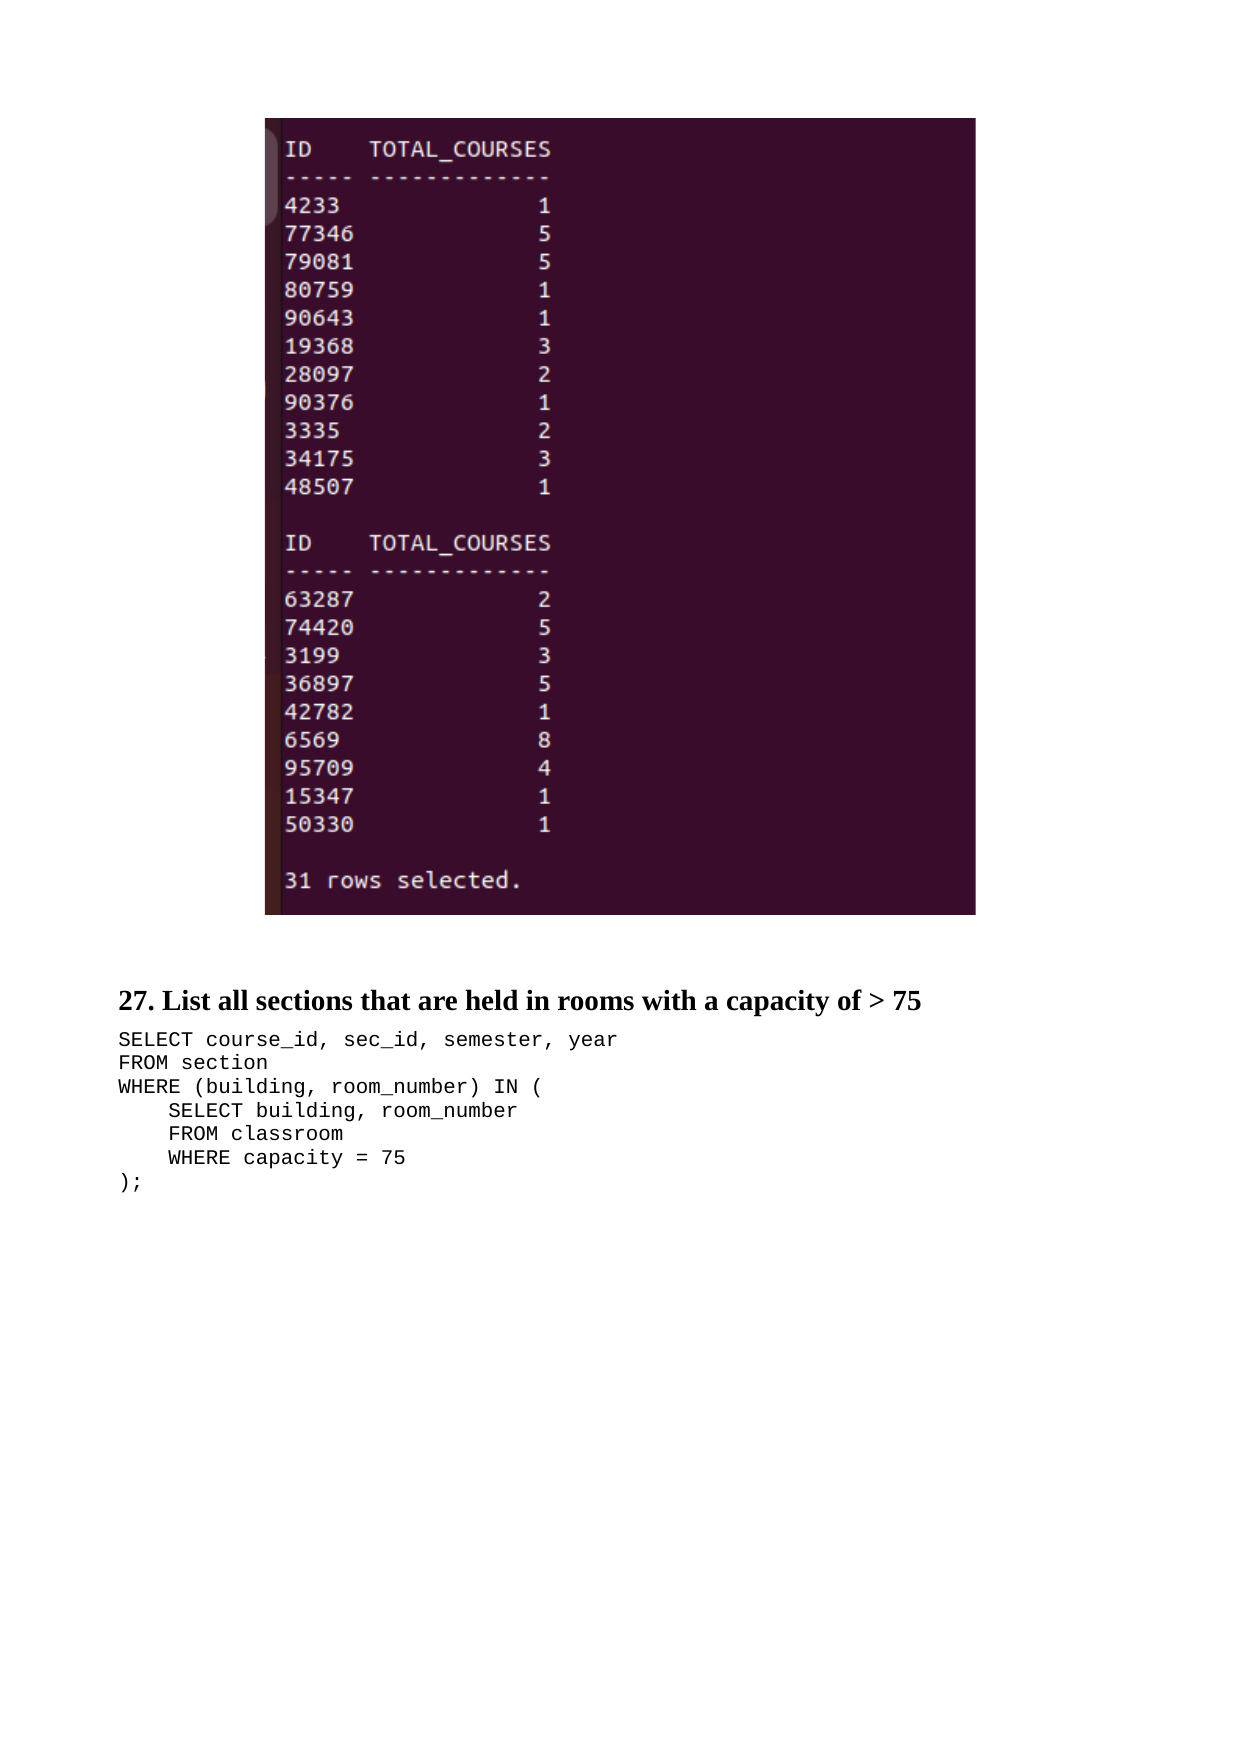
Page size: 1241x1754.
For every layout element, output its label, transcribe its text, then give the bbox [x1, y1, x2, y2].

text ); [118, 1171, 1122, 1194]
text WHERE capacity = 75 [118, 1147, 1122, 1171]
text FROM classroom [118, 1123, 1122, 1147]
text WHERE (building, room_number) IN ( [118, 1076, 1122, 1100]
text FROM section [118, 1052, 1122, 1076]
text SELECT course_id, sec_id, semester, year [118, 1029, 1122, 1052]
text SELECT building, room_number [118, 1100, 1122, 1123]
picture [264, 118, 976, 915]
subtitle 27. List all sections that are held in rooms with a capacity of > 75 [118, 983, 1122, 1016]
